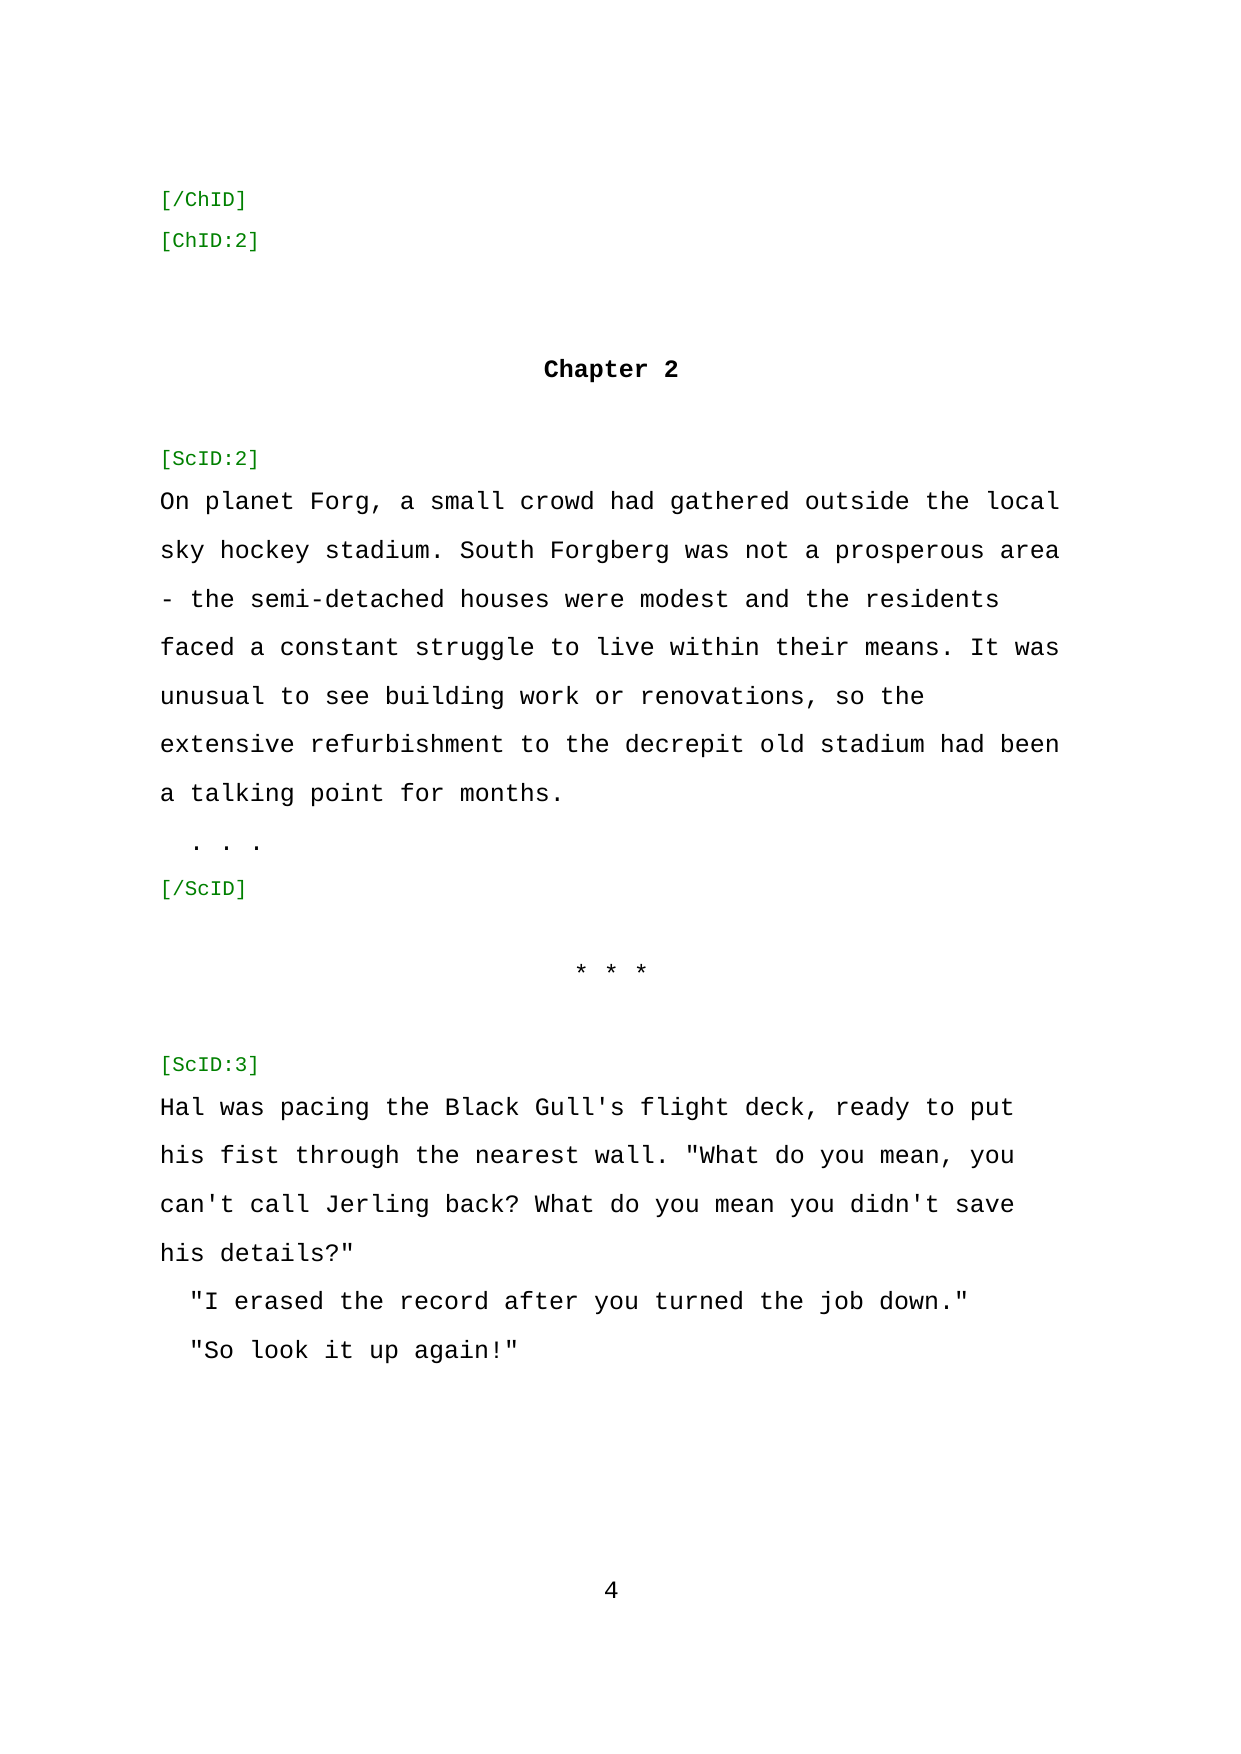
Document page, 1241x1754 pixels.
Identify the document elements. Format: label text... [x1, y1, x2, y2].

text [/ChID] [159, 189, 1063, 213]
text [ScID:3] [159, 1053, 1063, 1077]
subtitle * * * [159, 962, 1063, 990]
subtitle Chapter 2 [159, 356, 1063, 385]
text [/ScID] [159, 878, 1063, 902]
text "So look it up again!" [159, 1337, 1063, 1366]
text On planet Forg, a small crowd had gathered outside the local sky hockey stadium. South Forgberg was not a prosperous area - the semi-detached houses were modest and the residents faced a constant struggle to live within their means. It was unusual to see building work or renovations, so the extensive refurbishment to the decrepit old stadium had been a talking point for months. [159, 489, 1063, 809]
text [ChID:2] [159, 229, 1063, 253]
text [ScID:2] [159, 448, 1063, 472]
text . . . [159, 829, 1063, 858]
text Hal was pacing the Black Gull's flight deck, ready to put his fist through the nearest wall. "What do you mean, you can't call Jerling back? What do you mean you didn't save his details?" [159, 1094, 1063, 1268]
text "I erased the record after you turned the job down." [159, 1289, 1063, 1317]
